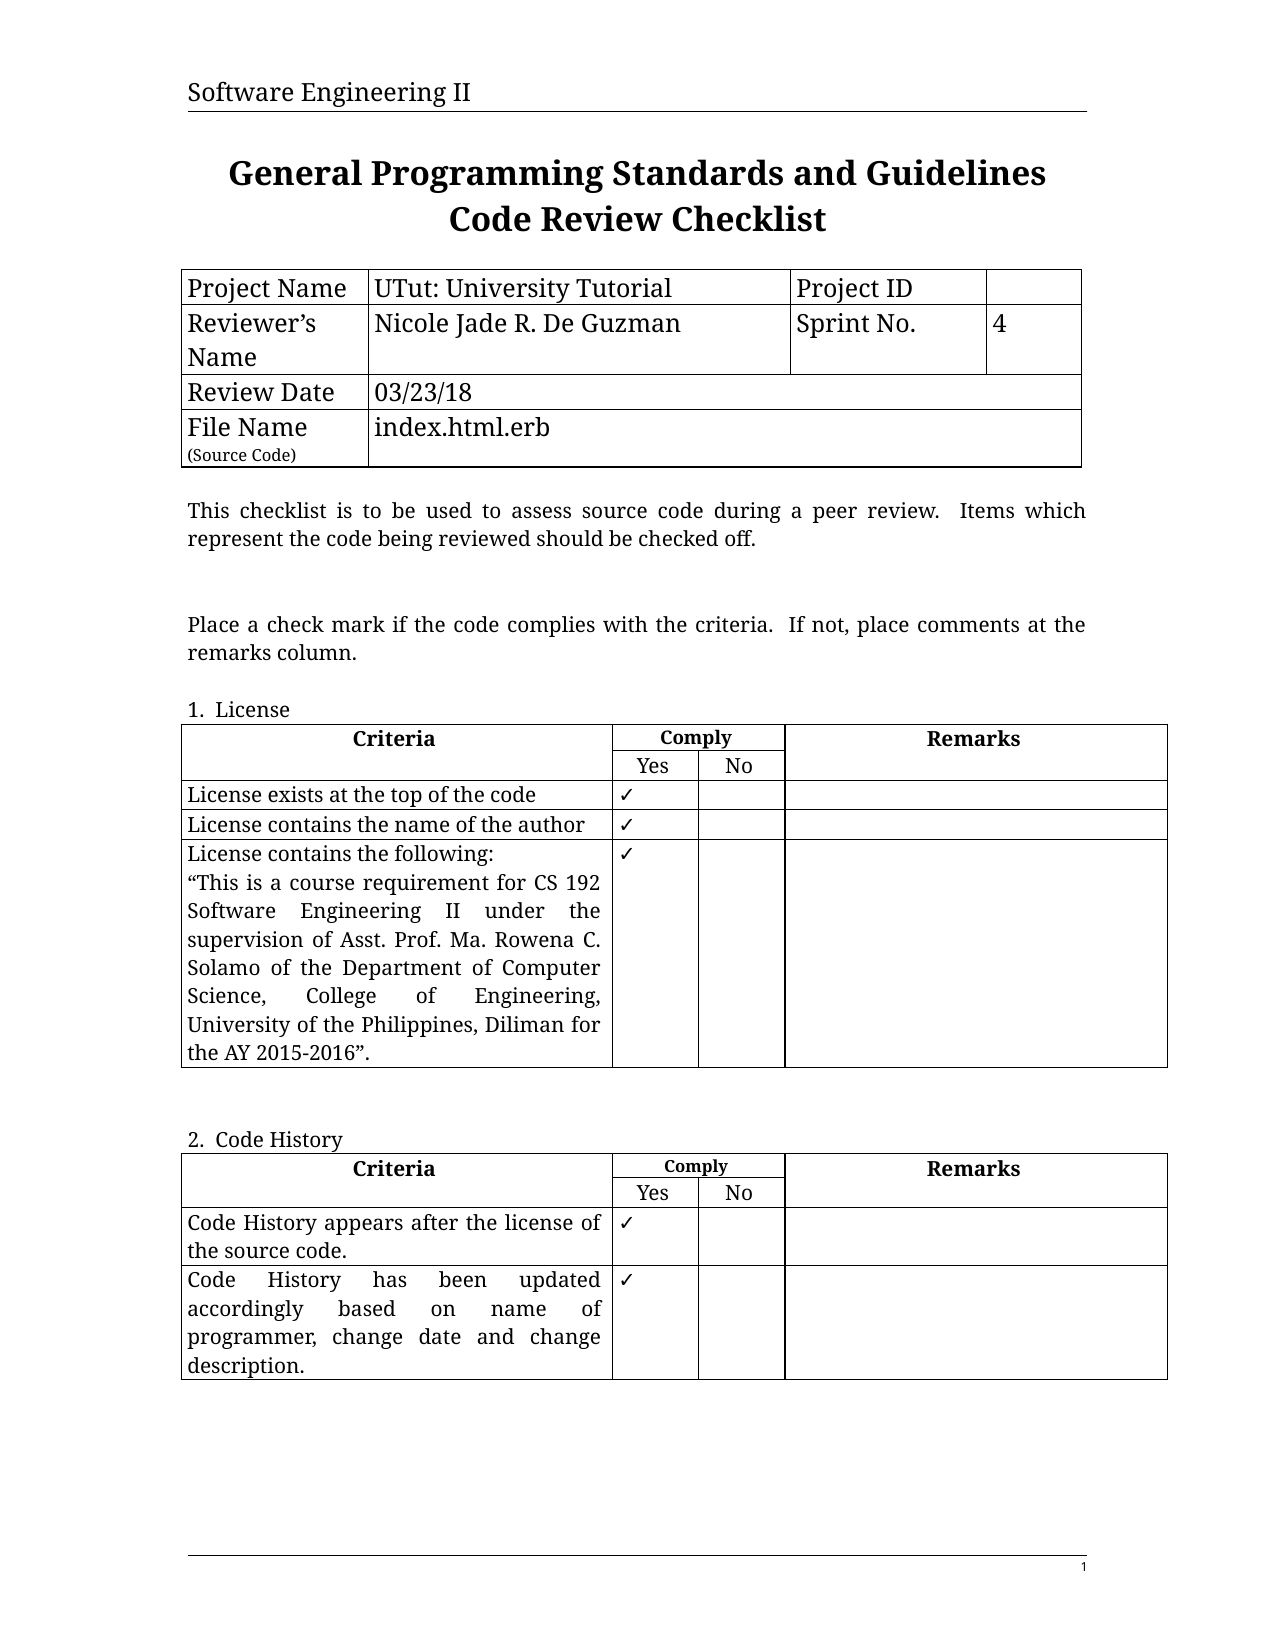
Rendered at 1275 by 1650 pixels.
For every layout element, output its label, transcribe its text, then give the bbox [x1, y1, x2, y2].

table_cell [774, 781, 784, 809]
table_cell [786, 781, 791, 809]
table_cell index.html.erb [369, 410, 1081, 466]
table_cell ✓ [613, 781, 618, 809]
table_header Comply [613, 725, 618, 750]
table_cell Yes [687, 751, 698, 779]
text General Programming Standards and Guidelines Code Review Checklist [187, 150, 1087, 241]
table_cell ✓ [613, 840, 698, 1067]
table_cell Review Date [357, 375, 368, 409]
table_cell Yes [687, 1178, 698, 1207]
table_cell ✓ [613, 810, 618, 838]
text 2. Code History [187, 1125, 1087, 1153]
table_header Criteria [182, 725, 612, 779]
table_header [987, 270, 992, 304]
table_cell File Name (Source Code) [357, 410, 368, 466]
table_cell Nicole Jade R. De Guzman [369, 305, 790, 373]
table_cell No [699, 1178, 704, 1207]
table_cell 4 [987, 305, 1081, 373]
table_cell [786, 810, 791, 838]
table_cell [1156, 781, 1167, 809]
table_cell Reviewer’s Name [357, 305, 368, 373]
table_cell [786, 1208, 1167, 1264]
table_cell Yes [613, 751, 618, 779]
table_cell Reviewer’s Name [182, 305, 187, 373]
table_cell [699, 840, 784, 1067]
table_header Comply [774, 725, 784, 750]
table_header Comply [774, 1154, 784, 1177]
table_cell Yes [613, 1178, 618, 1207]
table_cell ✓ [613, 1208, 698, 1264]
table_cell ✓ [687, 810, 698, 838]
table_cell [699, 1208, 784, 1264]
table_cell [774, 810, 784, 838]
text Place a check mark if the code complies with the criteria. If not, place comments at the remarks column. [187, 610, 1087, 667]
table_header [1070, 270, 1081, 304]
table_cell No [774, 751, 784, 779]
table_cell [699, 781, 704, 809]
table_cell [699, 810, 704, 838]
table_cell [786, 1266, 1167, 1379]
table_cell No [774, 1178, 784, 1207]
table_header Project ID [976, 270, 986, 304]
table_cell ✓ [687, 781, 698, 809]
table_cell ✓ [613, 1266, 698, 1379]
table_header Criteria [182, 1154, 612, 1207]
table_cell 03/23/18 [1070, 375, 1081, 409]
table_cell 03/23/18 [369, 375, 374, 409]
table_header Remarks [786, 725, 1167, 779]
table_header Remarks [786, 1154, 1167, 1207]
text This checklist is to be used to assess source code during a peer review. Items which represent the code being reviewed should be checked off. [187, 496, 1087, 553]
table_cell [699, 1266, 784, 1379]
table_cell Sprint No. [791, 305, 986, 373]
table_header Project Name [357, 270, 368, 304]
table_cell No [699, 751, 704, 779]
table_cell [786, 840, 1167, 1067]
text 1. License [187, 695, 1087, 723]
table_cell [1156, 810, 1167, 838]
